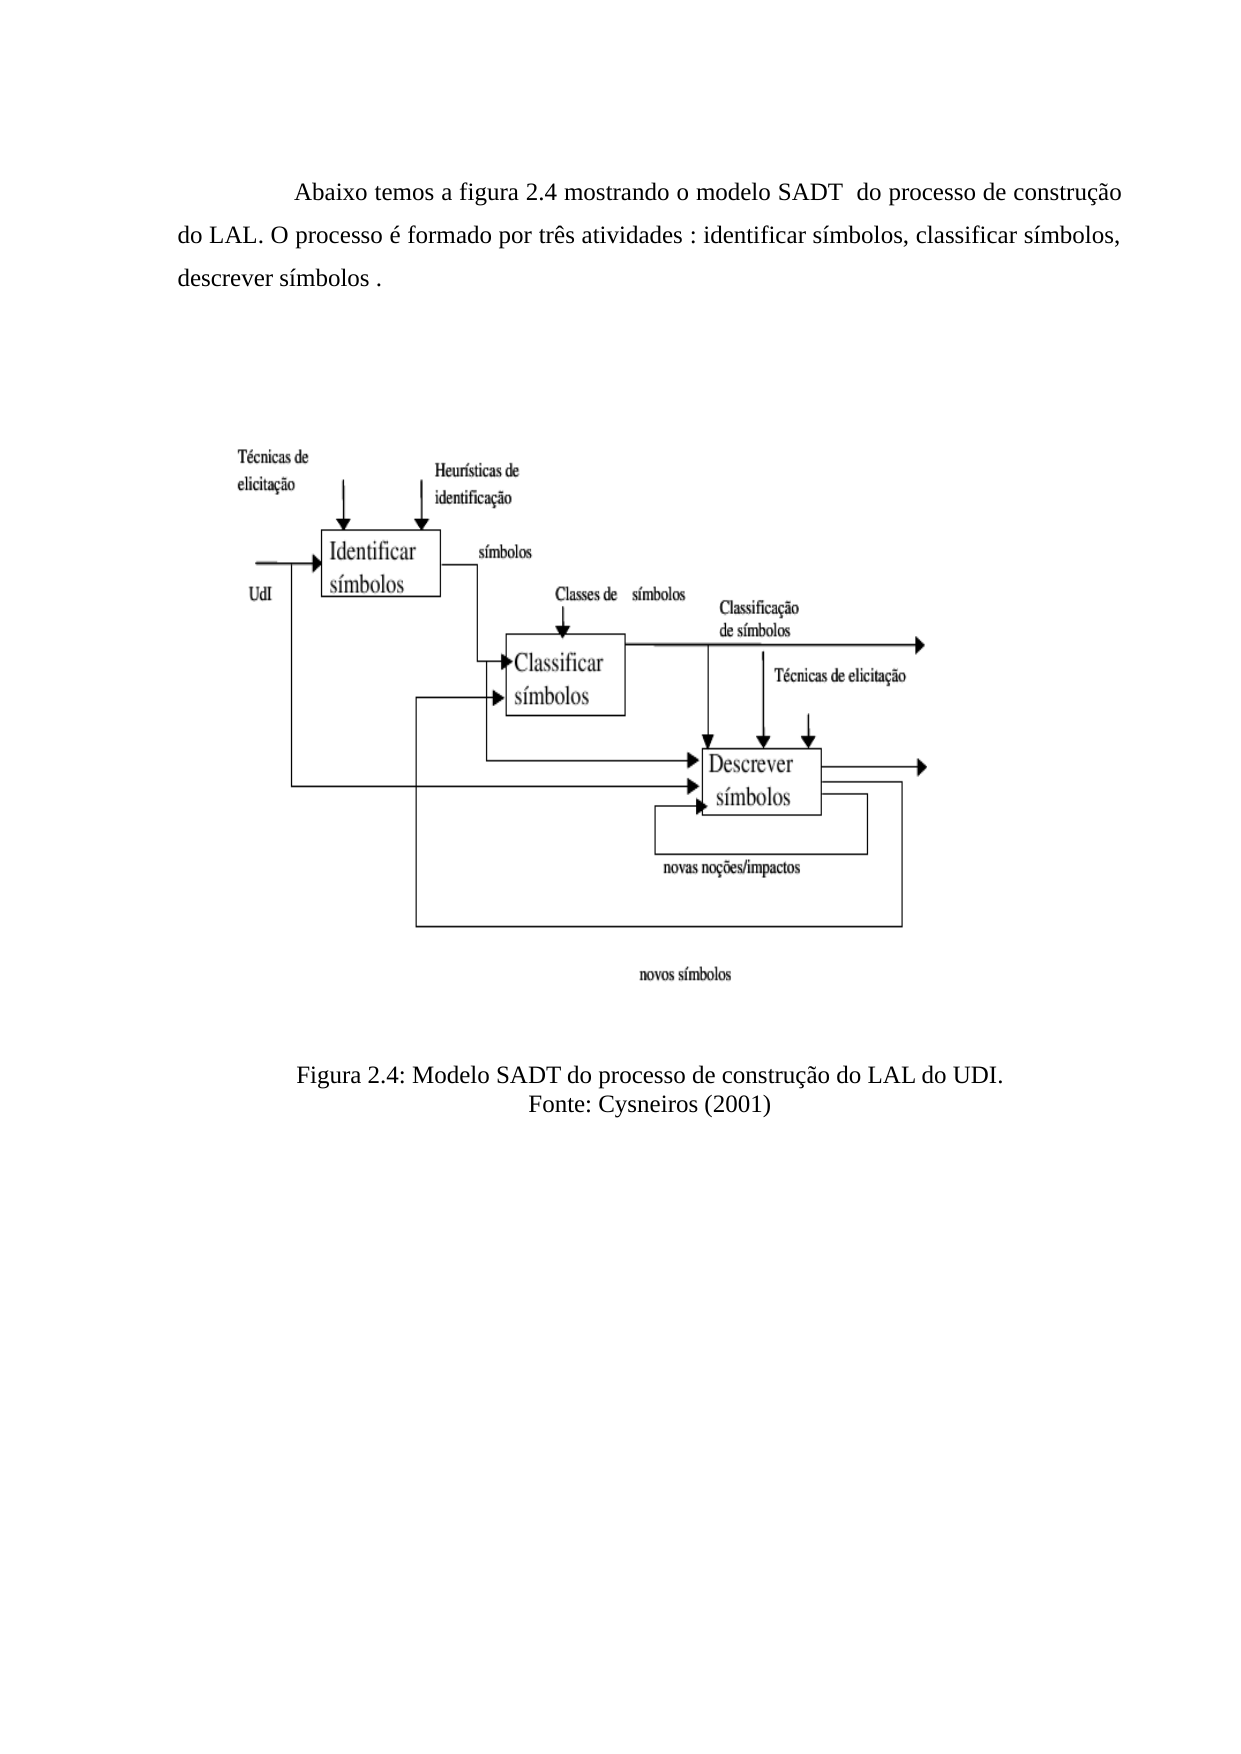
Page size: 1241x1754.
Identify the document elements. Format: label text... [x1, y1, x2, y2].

text Fonte: Cysneiros (2001) [177, 1089, 1122, 1118]
text Figura 2.4: Modelo SADT do processo de construção do LAL do UDI. [177, 1060, 1122, 1089]
text Abaixo temos a figura 2.4 mostrando o modelo SADT do processo de construção do LAL. O processo é formado por três atividades : identificar símbolos, classificar símbolos, descrever símbolos . [177, 177, 1122, 292]
